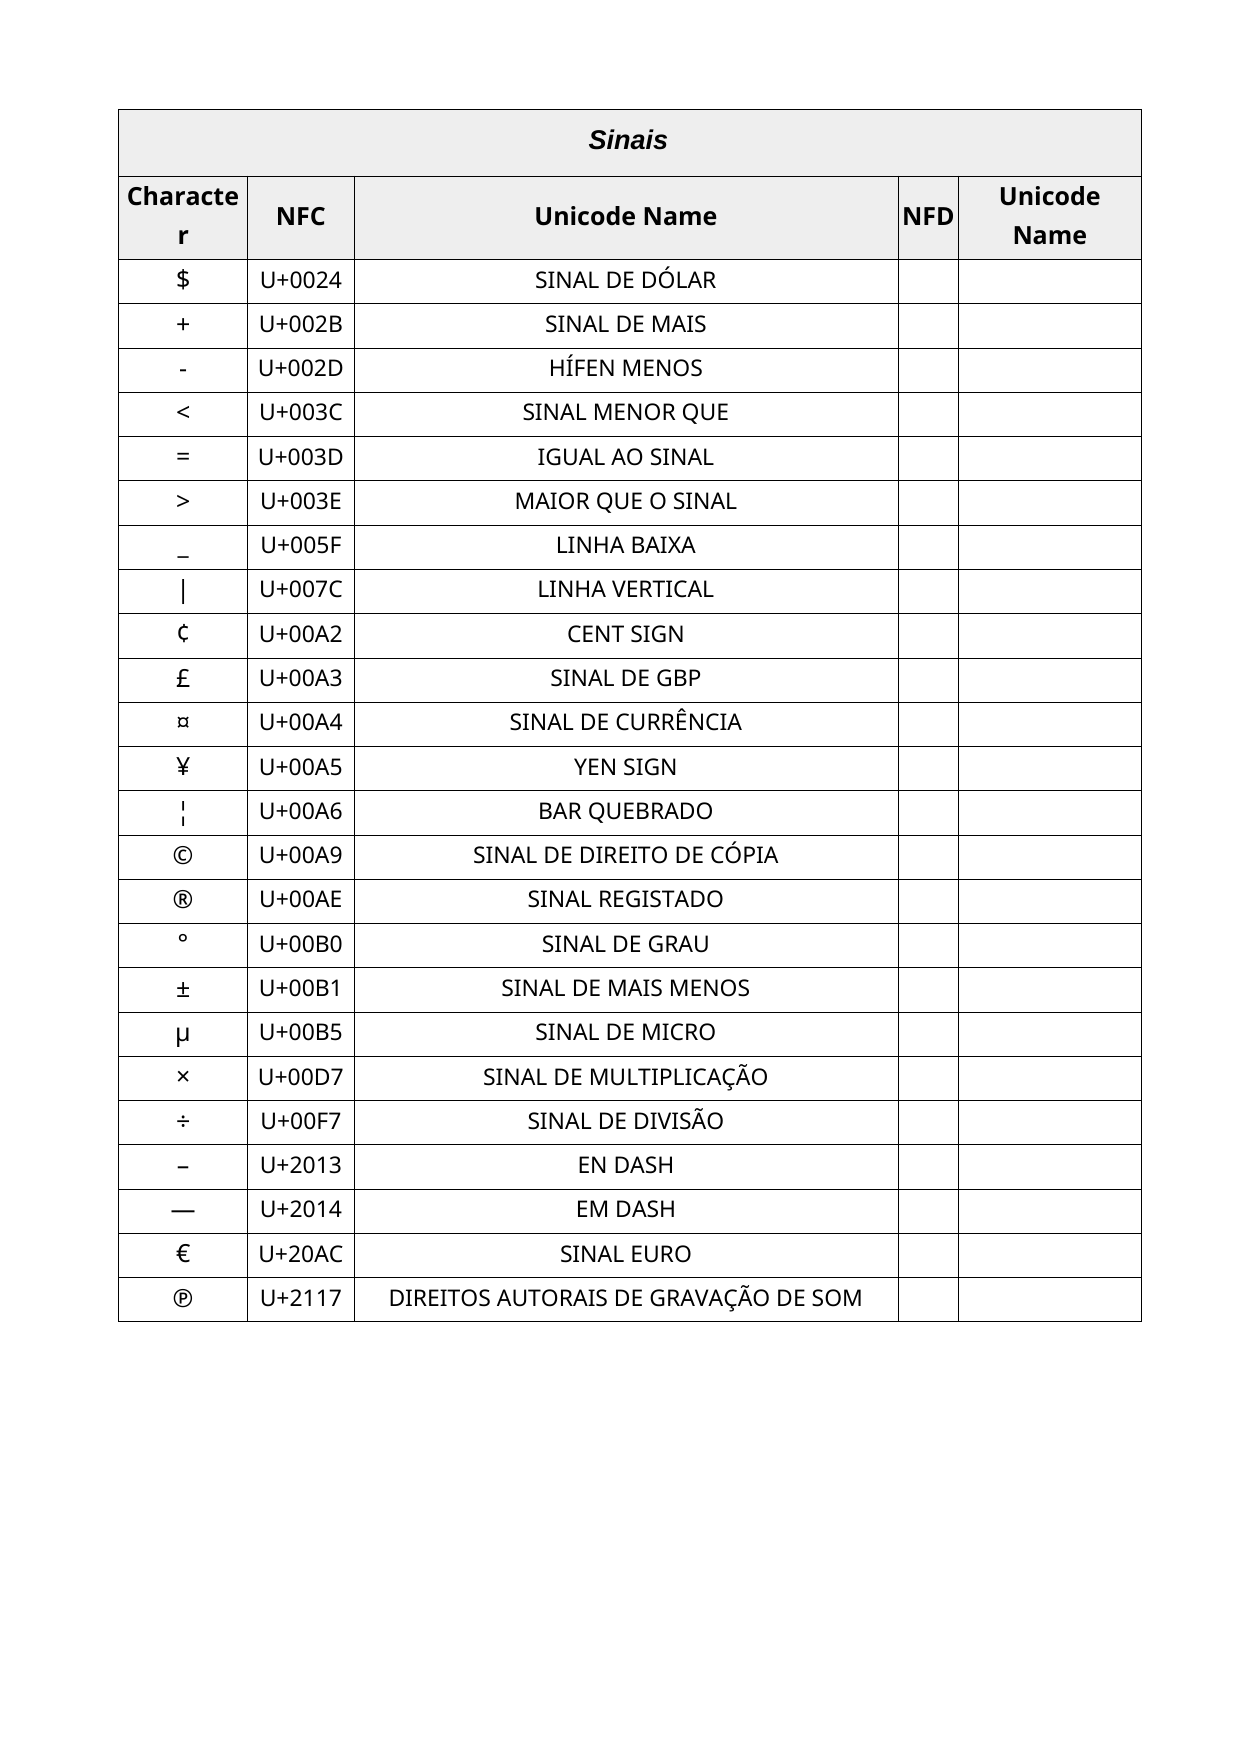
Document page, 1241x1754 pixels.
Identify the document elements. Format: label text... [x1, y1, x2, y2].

table_cell SINAL REGISTADO [355, 880, 898, 923]
table_cell [899, 526, 958, 569]
table_cell Unicode Name [355, 177, 898, 259]
table_cell U+0024 [248, 260, 354, 303]
table_cell U+00A3 [248, 659, 354, 702]
table_cell U+003E [248, 481, 354, 524]
table_cell U+2013 [248, 1145, 354, 1189]
table_cell ° [119, 924, 247, 967]
table_cell [899, 1013, 958, 1056]
table_cell U+002D [248, 349, 354, 392]
table_cell [959, 1278, 1141, 1321]
table_cell [899, 260, 958, 303]
table_cell SINAL EURO [355, 1234, 898, 1277]
table_cell U+00A4 [248, 703, 354, 746]
table_cell [899, 968, 958, 1012]
table_cell € [119, 1234, 247, 1277]
table_cell U+00A6 [248, 791, 354, 834]
table_cell SINAL DE MAIS [355, 304, 898, 347]
table_cell SINAL DE GRAU [355, 924, 898, 967]
table_cell ® [119, 880, 247, 923]
table_cell ÷ [119, 1101, 247, 1144]
table_cell [959, 791, 1141, 834]
table_cell [959, 1234, 1141, 1277]
table_cell [959, 614, 1141, 657]
table_cell [959, 304, 1141, 347]
table_cell [959, 1190, 1141, 1233]
table_cell ± [119, 968, 247, 1012]
table_cell NFC [248, 177, 354, 259]
table_cell [899, 1278, 958, 1321]
table_cell [899, 836, 958, 879]
table_cell < [119, 393, 247, 436]
table_cell BAR QUEBRADO [355, 791, 898, 834]
table_cell µ [119, 1013, 247, 1056]
table_cell — [119, 1190, 247, 1233]
table_cell SINAL DE GBP [355, 659, 898, 702]
table_cell EN DASH [355, 1145, 898, 1189]
table_cell [899, 437, 958, 480]
table_cell HÍFEN MENOS [355, 349, 898, 392]
table_cell U+003C [248, 393, 354, 436]
table_cell [959, 260, 1141, 303]
table_cell U+00B5 [248, 1013, 354, 1056]
table_cell ¦ [119, 791, 247, 834]
table_cell U+00A2 [248, 614, 354, 657]
table_cell SINAL MENOR QUE [355, 393, 898, 436]
table_cell IGUAL AO SINAL [355, 437, 898, 480]
table_cell U+00F7 [248, 1101, 354, 1144]
table_cell U+003D [248, 437, 354, 480]
table_cell ¤ [119, 703, 247, 746]
table_cell MAIOR QUE O SINAL [355, 481, 898, 524]
table_cell _ [119, 526, 247, 569]
table_cell [959, 481, 1141, 524]
table_cell SINAL DE DÓLAR [355, 260, 898, 303]
table_cell [899, 349, 958, 392]
table_cell U+2117 [248, 1278, 354, 1321]
table_cell [959, 924, 1141, 967]
table_cell SINAL DE DIREITO DE CÓPIA [355, 836, 898, 879]
table_cell [959, 703, 1141, 746]
table_cell SINAL DE DIVISÃO [355, 1101, 898, 1144]
table_cell U+005F [248, 526, 354, 569]
table_cell ℗ [119, 1278, 247, 1321]
table_cell Character [119, 177, 247, 259]
table_cell [959, 1145, 1141, 1189]
table_cell [959, 659, 1141, 702]
table_cell NFD [899, 177, 958, 259]
table_cell YEN SIGN [355, 747, 898, 790]
table_cell [899, 880, 958, 923]
table_cell $ [119, 260, 247, 303]
table_cell [899, 791, 958, 834]
table_cell [899, 1145, 958, 1189]
table_cell + [119, 304, 247, 347]
table_cell EM DASH [355, 1190, 898, 1233]
table_cell - [119, 349, 247, 392]
table_cell [899, 703, 958, 746]
table_cell U+00B1 [248, 968, 354, 1012]
table_cell [899, 481, 958, 524]
table_cell U+00AE [248, 880, 354, 923]
table_cell © [119, 836, 247, 879]
table_cell [899, 304, 958, 347]
table_cell U+20AC [248, 1234, 354, 1277]
table_cell [899, 1190, 958, 1233]
table_cell Unicode Name [959, 177, 1141, 259]
table_cell LINHA BAIXA [355, 526, 898, 569]
table_cell [959, 526, 1141, 569]
table_cell [899, 570, 958, 613]
table_cell [959, 393, 1141, 436]
table_cell [899, 659, 958, 702]
table_cell [959, 747, 1141, 790]
table_cell [959, 968, 1141, 1012]
table_cell DIREITOS AUTORAIS DE GRAVAÇÃO DE SOM [355, 1278, 898, 1321]
table_cell – [119, 1145, 247, 1189]
table_cell U+00D7 [248, 1057, 354, 1100]
table_cell CENT SIGN [355, 614, 898, 657]
table_header Sinais [119, 110, 1141, 176]
table_cell > [119, 481, 247, 524]
table_cell [899, 1057, 958, 1100]
table_cell [959, 1101, 1141, 1144]
table_cell [899, 747, 958, 790]
table_cell ¢ [119, 614, 247, 657]
table_cell [899, 614, 958, 657]
table_cell [899, 924, 958, 967]
table_cell [899, 393, 958, 436]
table_cell = [119, 437, 247, 480]
table_cell SINAL DE CURRÊNCIA [355, 703, 898, 746]
table_cell × [119, 1057, 247, 1100]
table_cell [959, 570, 1141, 613]
table_cell U+2014 [248, 1190, 354, 1233]
table_cell LINHA VERTICAL [355, 570, 898, 613]
table_cell SINAL DE MICRO [355, 1013, 898, 1056]
table_cell U+002B [248, 304, 354, 347]
table_cell [959, 880, 1141, 923]
table_cell U+00A9 [248, 836, 354, 879]
table_cell | [119, 570, 247, 613]
table_cell SINAL DE MULTIPLICAÇÃO [355, 1057, 898, 1100]
table_cell [899, 1101, 958, 1144]
table_cell [959, 437, 1141, 480]
table_cell £ [119, 659, 247, 702]
table_cell U+00A5 [248, 747, 354, 790]
table_cell [959, 1013, 1141, 1056]
table_cell [959, 349, 1141, 392]
table_cell U+00B0 [248, 924, 354, 967]
table_cell SINAL DE MAIS MENOS [355, 968, 898, 1012]
table_cell [959, 1057, 1141, 1100]
table_cell U+007C [248, 570, 354, 613]
table_cell [959, 836, 1141, 879]
table_cell ¥ [119, 747, 247, 790]
table_cell [899, 1234, 958, 1277]
